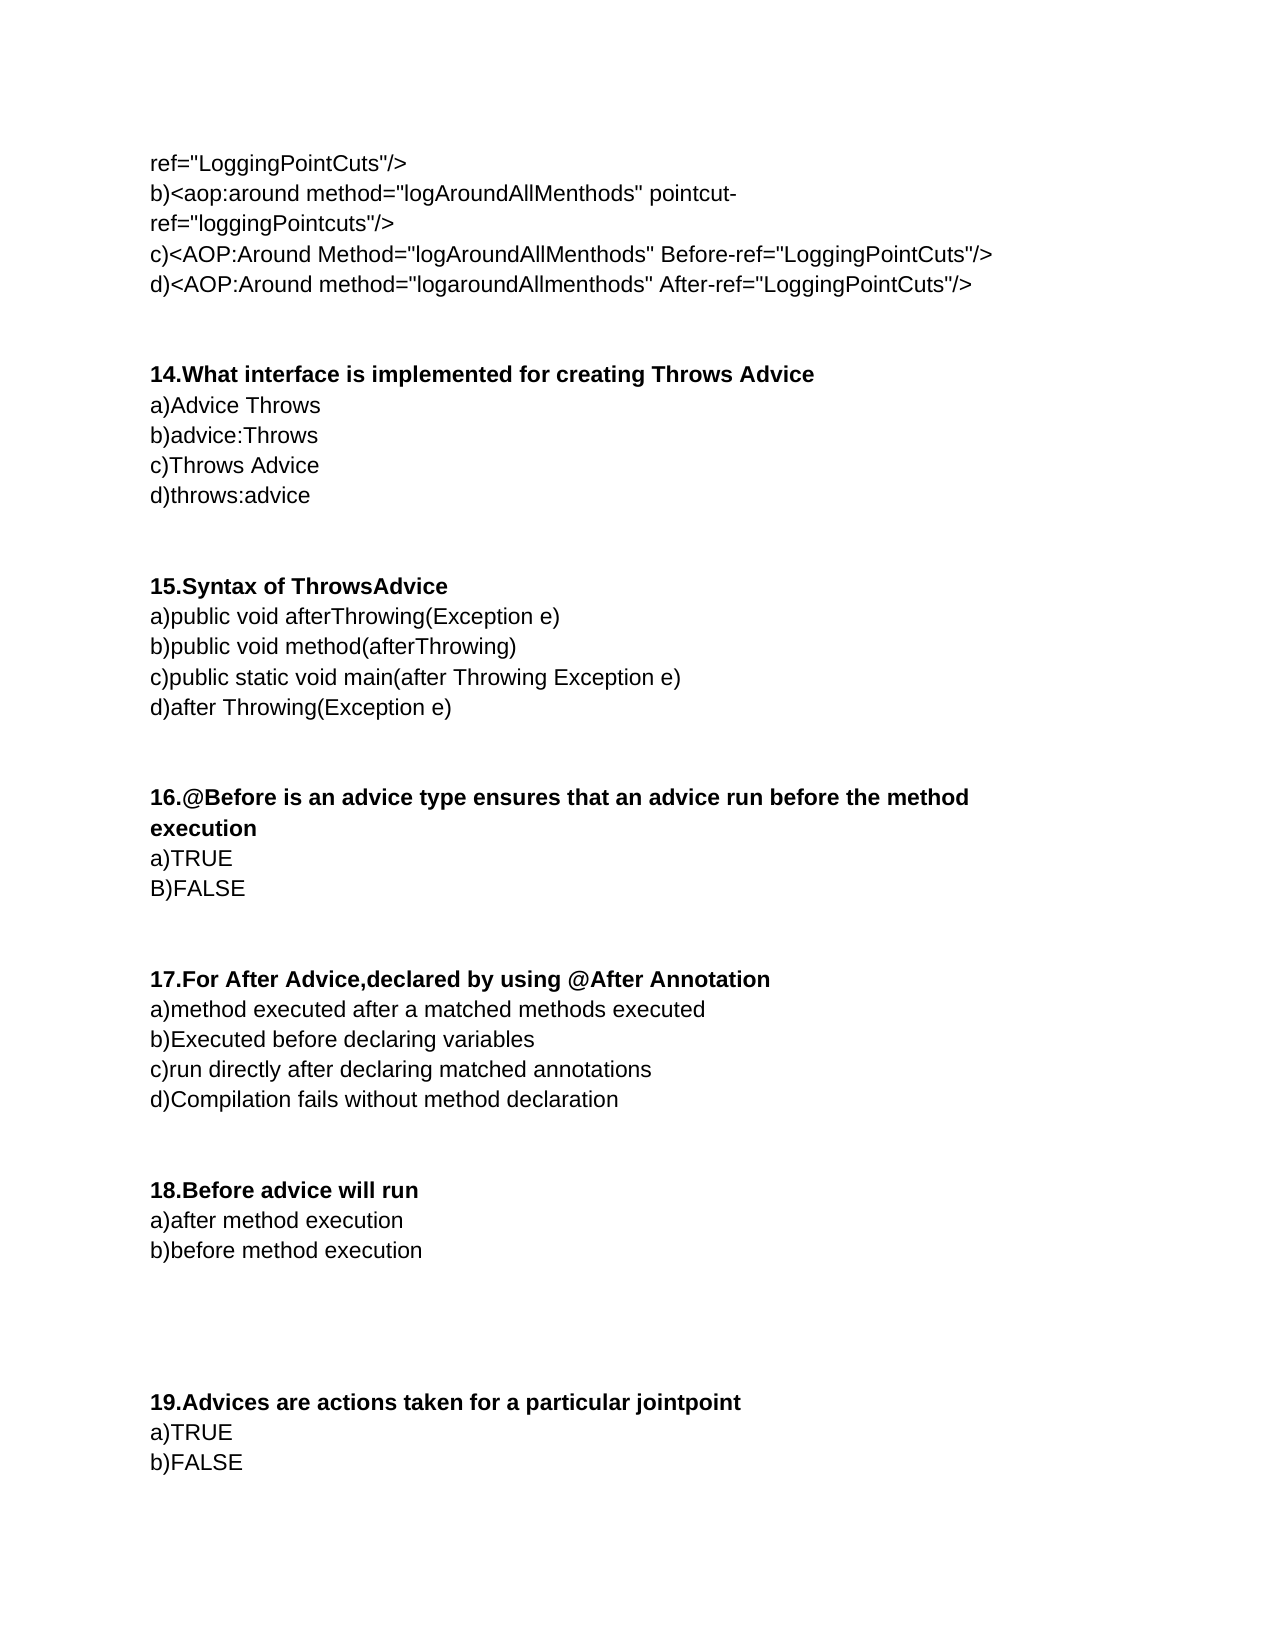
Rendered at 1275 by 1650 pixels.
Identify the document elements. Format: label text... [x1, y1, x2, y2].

text b)before method execution [150, 1237, 1125, 1264]
text d)<AOP:Around method="logaroundAllmenthods" After-ref="LoggingPointCuts"/> [150, 271, 1125, 297]
text d)Compilation fails without method declaration [150, 1086, 1125, 1113]
text ref="loggingPointcuts"/> [150, 210, 1125, 237]
text 14.What interface is implemented for creating Throws Advice [150, 361, 1125, 388]
text b)<aop:around method="logAroundAllMenthods" pointcut- [150, 180, 1125, 207]
text 16.@Before is an advice type ensures that an advice run before the method [150, 784, 1125, 811]
text d)after Throwing(Exception e) [150, 694, 1125, 720]
text execution [150, 814, 1125, 841]
text c)public static void main(after Throwing Exception e) [150, 663, 1125, 690]
text 19.Advices are actions taken for a particular jointpoint [150, 1388, 1125, 1415]
text a)after method execution [150, 1207, 1125, 1234]
text a)public void afterThrowing(Exception e) [150, 603, 1125, 629]
text b)FALSE [150, 1449, 1125, 1475]
text 18.Before advice will run [150, 1177, 1125, 1203]
text d)throws:advice [150, 482, 1125, 509]
text a)method executed after a matched methods executed [150, 996, 1125, 1022]
text ref="LoggingPointCuts"/> [150, 150, 1125, 176]
text b)advice:Throws [150, 422, 1125, 448]
text a)TRUE [150, 1419, 1125, 1445]
text b)public void method(afterThrowing) [150, 633, 1125, 660]
text a)Advice Throws [150, 392, 1125, 418]
text 15.Syntax of ThrowsAdvice [150, 573, 1125, 599]
text B)FALSE [150, 875, 1125, 901]
text c)Throws Advice [150, 452, 1125, 478]
text b)Executed before declaring variables [150, 1026, 1125, 1052]
text c)run directly after declaring matched annotations [150, 1056, 1125, 1083]
text a)TRUE [150, 845, 1125, 871]
text 17.For After Advice,declared by using @After Annotation [150, 966, 1125, 992]
text c)<AOP:Around Method="logAroundAllMenthods" Before-ref="LoggingPointCuts"/> [150, 241, 1125, 267]
